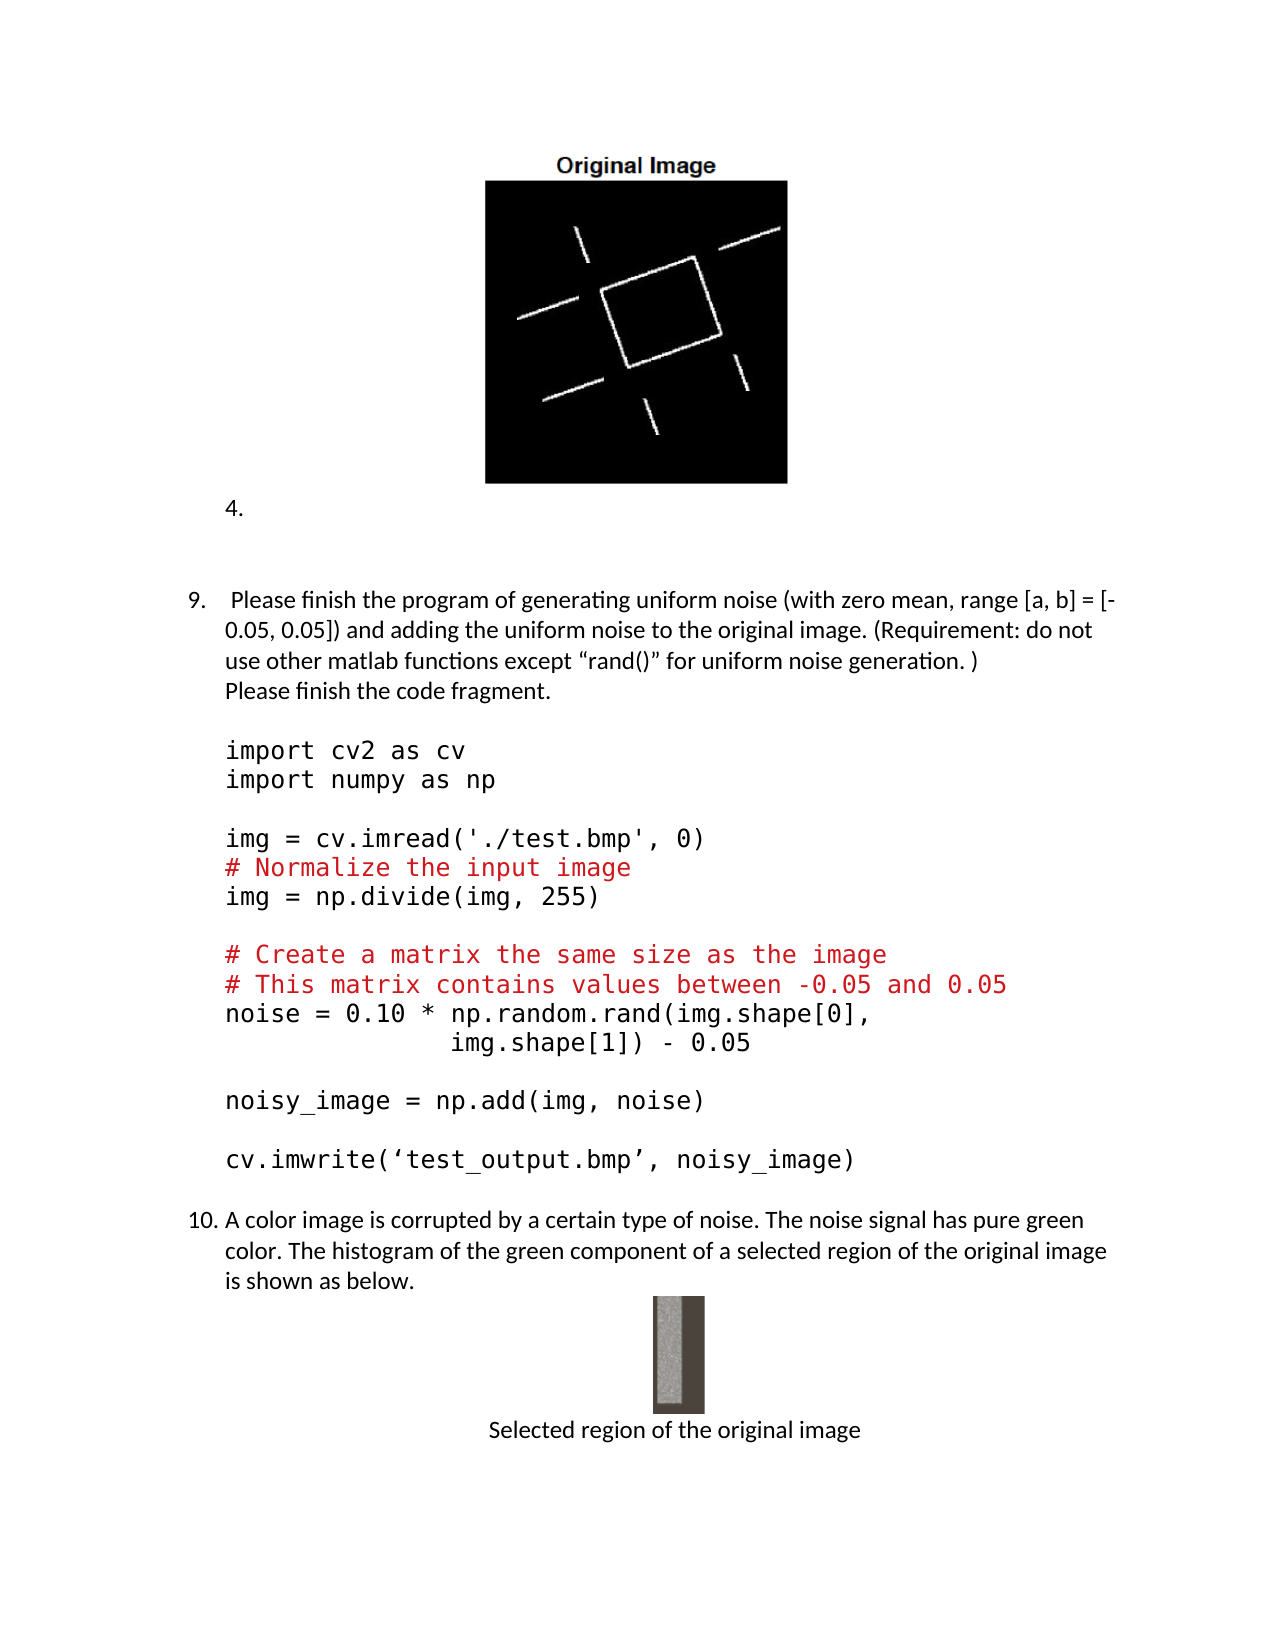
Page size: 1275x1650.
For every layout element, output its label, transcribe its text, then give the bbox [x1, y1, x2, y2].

list # Create a matrix the same size as the image [225, 941, 1125, 970]
list A color image is corrupted by a certain type of noise. The noise signal has pure green color. The histogram of the green component of a selected region of the original image is shown as below. [187, 1204, 1125, 1296]
picture [650, 1296, 705, 1414]
list img = np.divide(img, 255) [225, 882, 1125, 911]
list # Normalize the input image [225, 853, 1125, 882]
list import numpy as np [225, 766, 1125, 795]
list Please finish the code fragment. [225, 675, 1125, 706]
list noise = 0.10 * np.random.rand(img.shape[0], [225, 999, 1125, 1028]
picture [474, 150, 801, 493]
list import cv2 as cv [225, 736, 1125, 766]
list # This matrix contains values between -0.05 and 0.05 [225, 970, 1125, 999]
text 4. [150, 492, 1125, 523]
list noisy_image = np.add(img, noise) [225, 1086, 1125, 1116]
list Please finish the program of generating uniform noise (with zero mean, range [a, b] = [-0.05, 0.05]) and adding the uniform noise to the original image. (Requirement: do not use other matlab functions except “rand()” for uniform noise generation. ) [187, 584, 1125, 675]
list img.shape[1]) - 0.05 [225, 1028, 1125, 1057]
list img = cv.imread('./test.bmp', 0) [225, 824, 1125, 853]
list cv.imwrite(‘test_output.bmp’, noisy_image) [225, 1145, 1125, 1174]
list Selected region of the original image [225, 1414, 1125, 1444]
